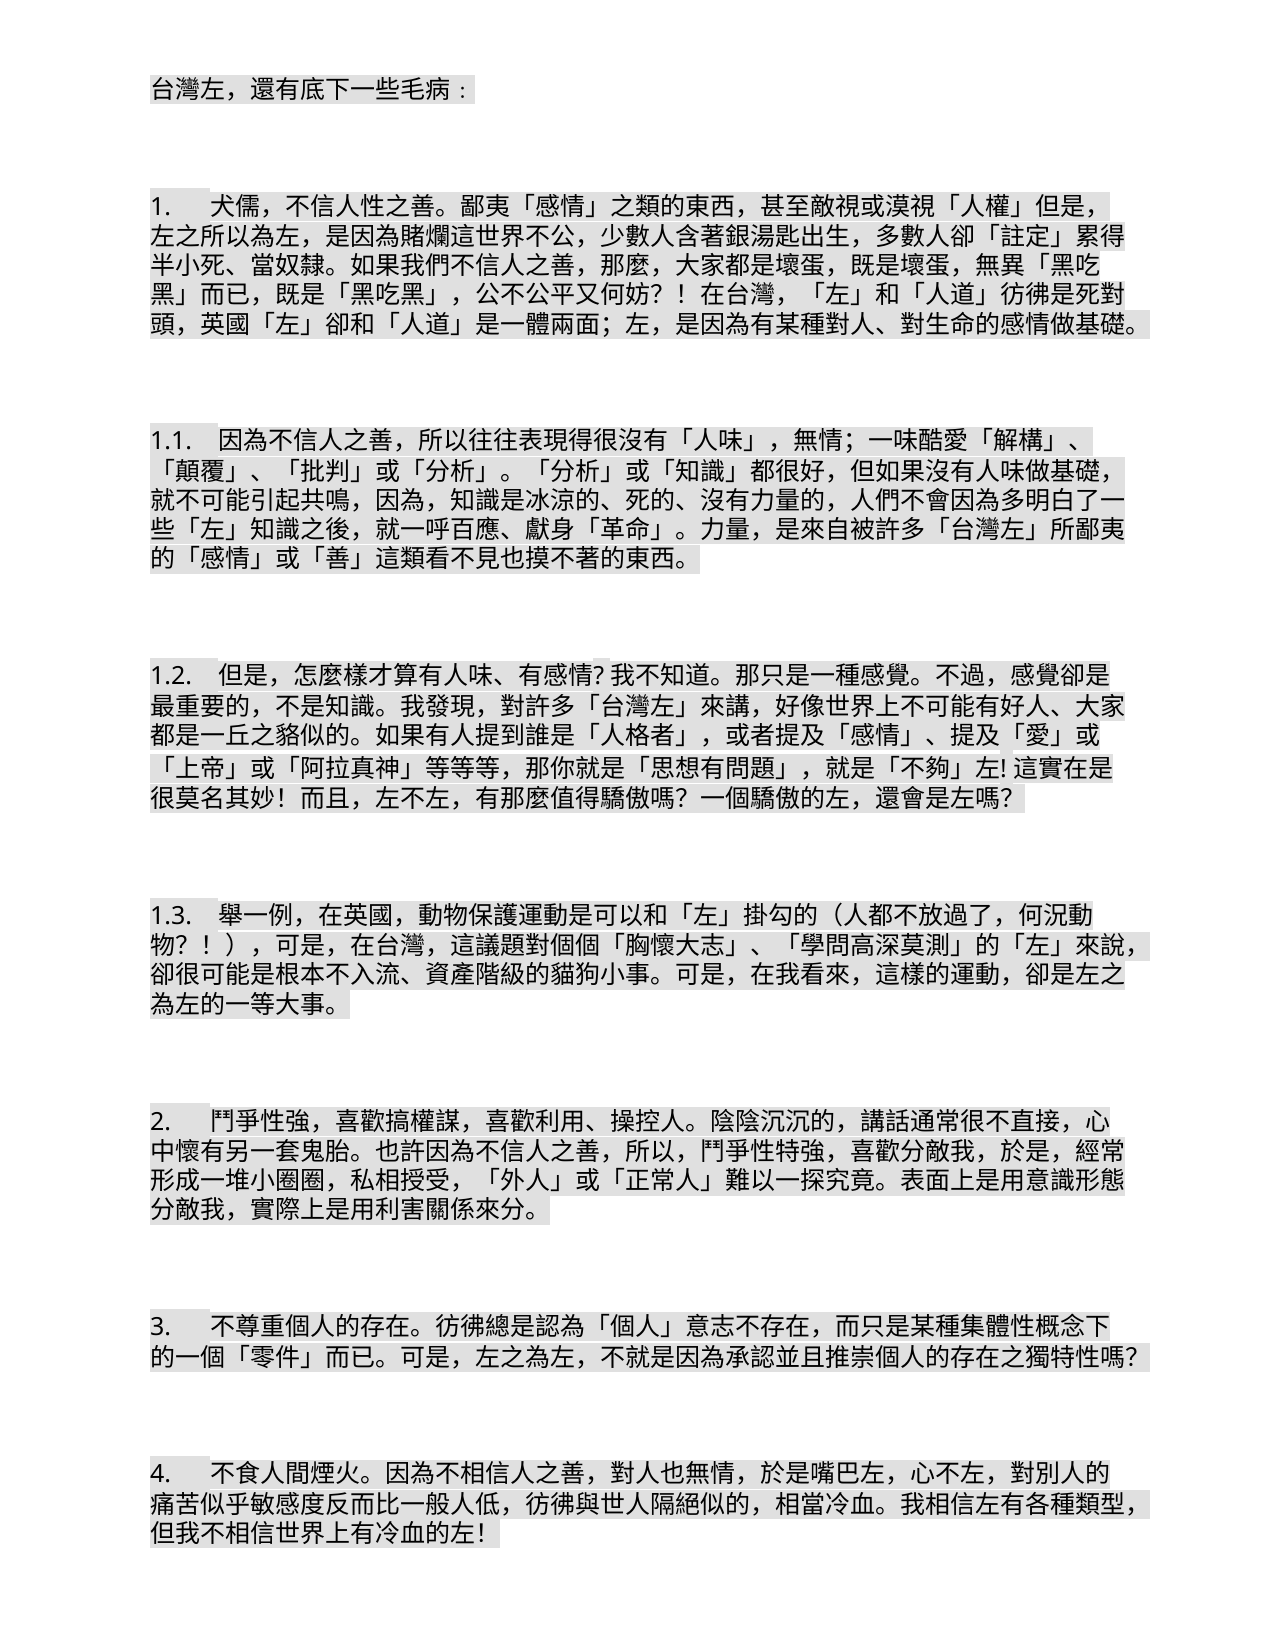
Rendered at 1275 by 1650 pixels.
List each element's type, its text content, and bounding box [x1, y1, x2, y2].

text 1.3. 舉一例，在英國，動物保護運動是可以和「左」掛勾的（人都不放過了，何況動物？！），可是，在台灣，這議題對個個「胸懷大志」、「學問高深莫測」的「左」來說，卻很可能是根本不入流、資產階級的貓狗小事。可是，在我看來，這樣的運動，卻是左之為左的一等大事。 [150, 897, 1125, 1019]
text 4. 不食人間煙火。因為不相信人之善，對人也無情，於是嘴巴左，心不左，對別人的痛苦似乎敏感度反而比一般人低，彷彿與世人隔絕似的，相當冷血。我相信左有各種類型，但我不相信世界上有冷血的左！ [150, 1456, 1125, 1548]
text 1. 犬儒，不信人性之善。鄙夷「感情」之類的東西，甚至敵視或漠視「人權」但是，左之所以為左，是因為賭爛這世界不公，少數人含著銀湯匙出生，多數人卻「註定」累得半小死、當奴隸。如果我們不信人之善，那麼，大家都是壞蛋，既是壞蛋，無異「黑吃黑」而已，既是「黑吃黑」，公不公平又何妨？！在台灣，「左」和「人道」彷彿是死對頭，英國「左」卻和「人道」是一體兩面；左，是因為有某種對人、對生命的感情做基礎。 [150, 188, 1125, 339]
text 3. 不尊重個人的存在。彷彿總是認為「個人」意志不存在，而只是某種集體性概念下的一個「零件」而已。可是，左之為左，不就是因為承認並且推崇個人的存在之獨特性嗎？ [150, 1309, 1125, 1372]
text 1.2. 但是，怎麼樣才算有人味、有感情? 我不知道。那只是一種感覺。不過，感覺卻是最重要的，不是知識。我發現，對許多「台灣左」來講，好像世界上不可能有好人、大家都是一丘之貉似的。如果有人提到誰是「人格者」，或者提及「感情」、提及「愛」或「上帝」或「阿拉真神」等等等，那你就是「思想有問題」，就是「不夠」左! 這實在是很莫名其妙！而且，左不左，有那麼值得驕傲嗎？一個驕傲的左，還會是左嗎？ [150, 658, 1125, 813]
text 台灣左，還有底下一些毛病﹕ [150, 75, 1125, 104]
text 2. 鬥爭性強，喜歡搞權謀，喜歡利用、操控人。陰陰沉沉的，講話通常很不直接，心中懷有另一套鬼胎。也許因為不信人之善，所以，鬥爭性特強，喜歡分敵我，於是，經常形成一堆小圈圈，私相授受，「外人」或「正常人」難以一探究竟。表面上是用意識形態分敵我，實際上是用利害關係來分。 [150, 1103, 1125, 1225]
text 1.1. 因為不信人之善，所以往往表現得很沒有「人味」，無情；一味酷愛「解構」、「顛覆」、「批判」或「分析」。「分析」或「知識」都很好，但如果沒有人味做基礎，就不可能引起共鳴，因為，知識是冰涼的、死的、沒有力量的，人們不會因為多明白了一些「左」知識之後，就一呼百應、獻身「革命」。力量，是來自被許多「台灣左」所鄙夷的「感情」或「善」這類看不見也摸不著的東西。 [150, 423, 1125, 574]
